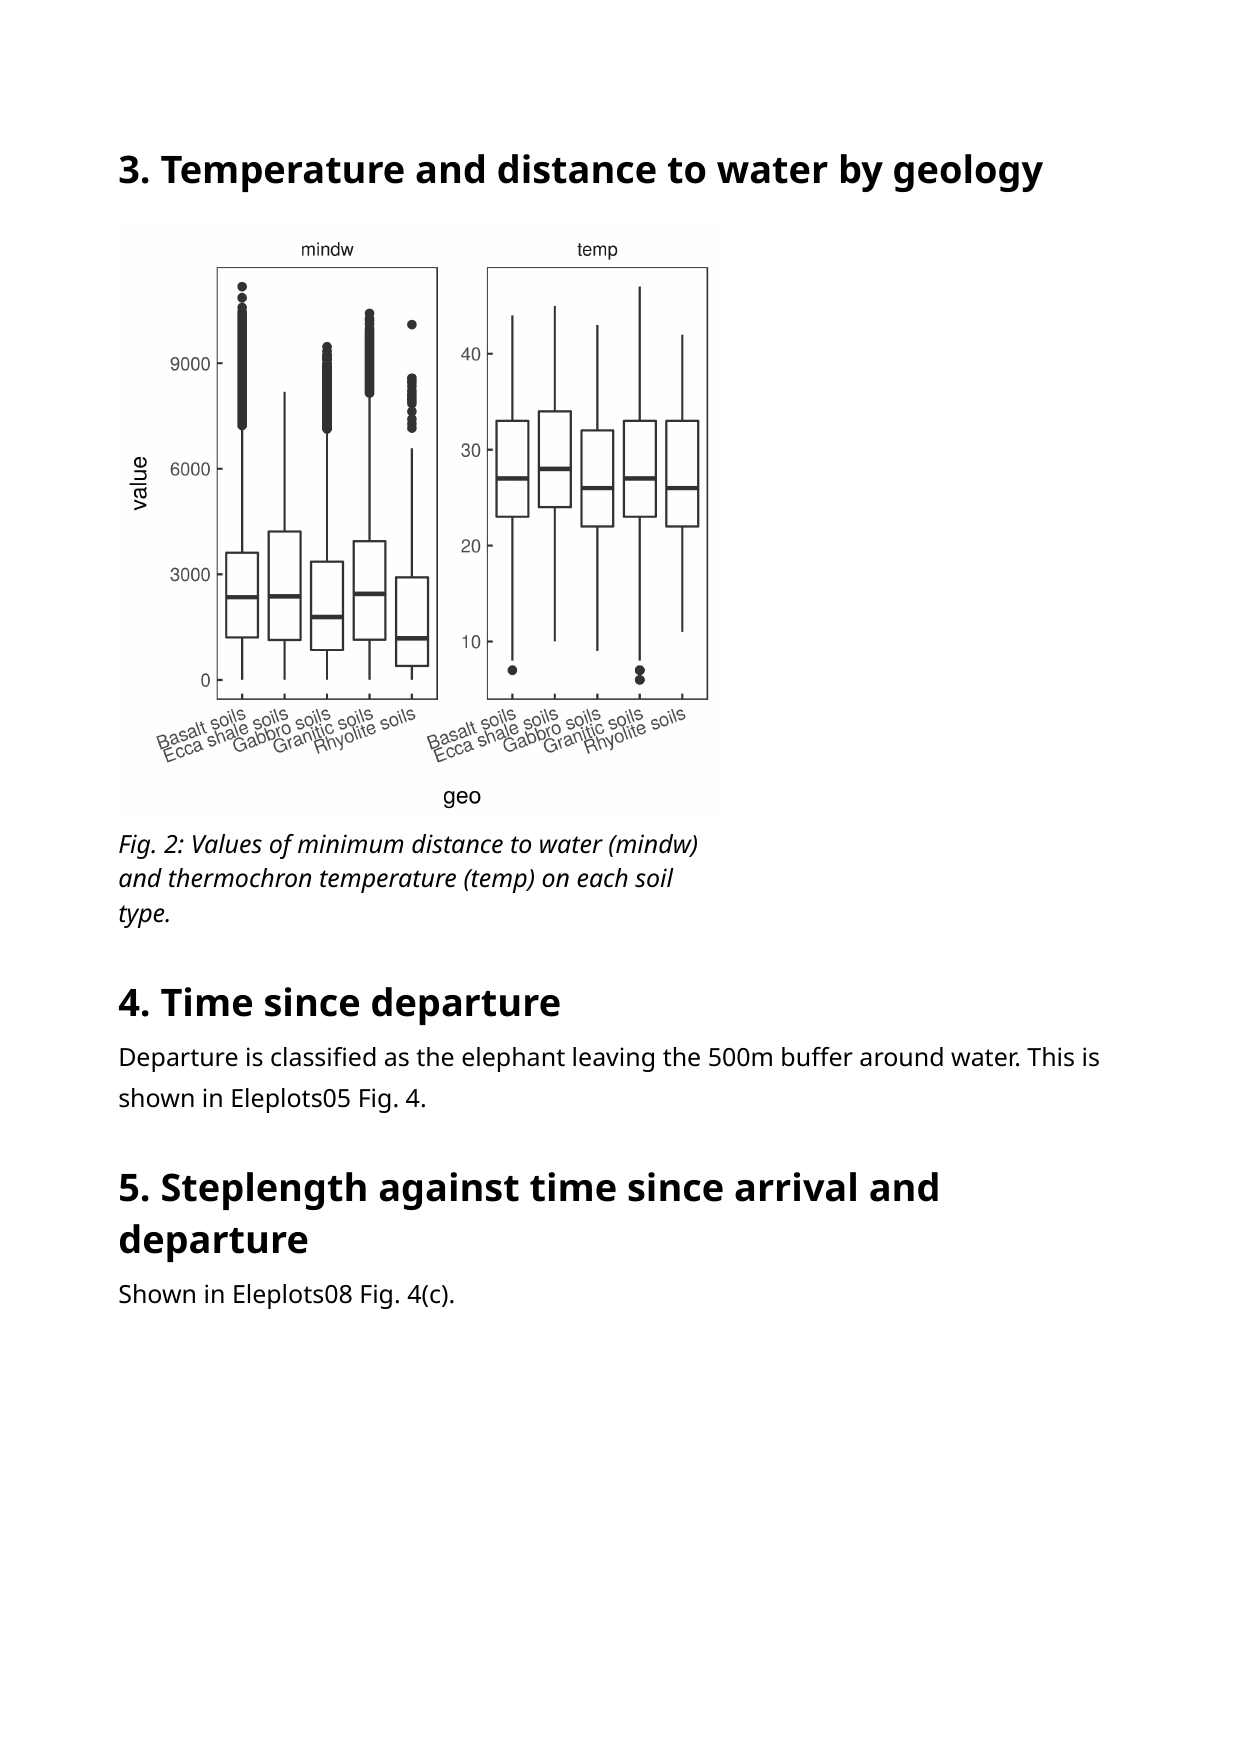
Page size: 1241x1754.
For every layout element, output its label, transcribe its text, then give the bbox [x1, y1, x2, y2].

subtitle 5. Steplength against time since arrival and departure [118, 1161, 1122, 1264]
picture [118, 219, 719, 820]
text Shown in Eleplots08 Fig. 4(c). [118, 1277, 1122, 1311]
text Fig. 2: Values of minimum distance to water (mindw) and thermochron temperature (temp) on each soil type. [118, 820, 718, 929]
subtitle 4. Time since departure [118, 976, 1122, 1027]
text Departure is classified as the elephant leaving the 500m buffer around water. This is shown in Eleplots05 Fig. 4. [118, 1040, 1122, 1115]
subtitle 3. Temperature and distance to water by geology [118, 143, 1122, 195]
